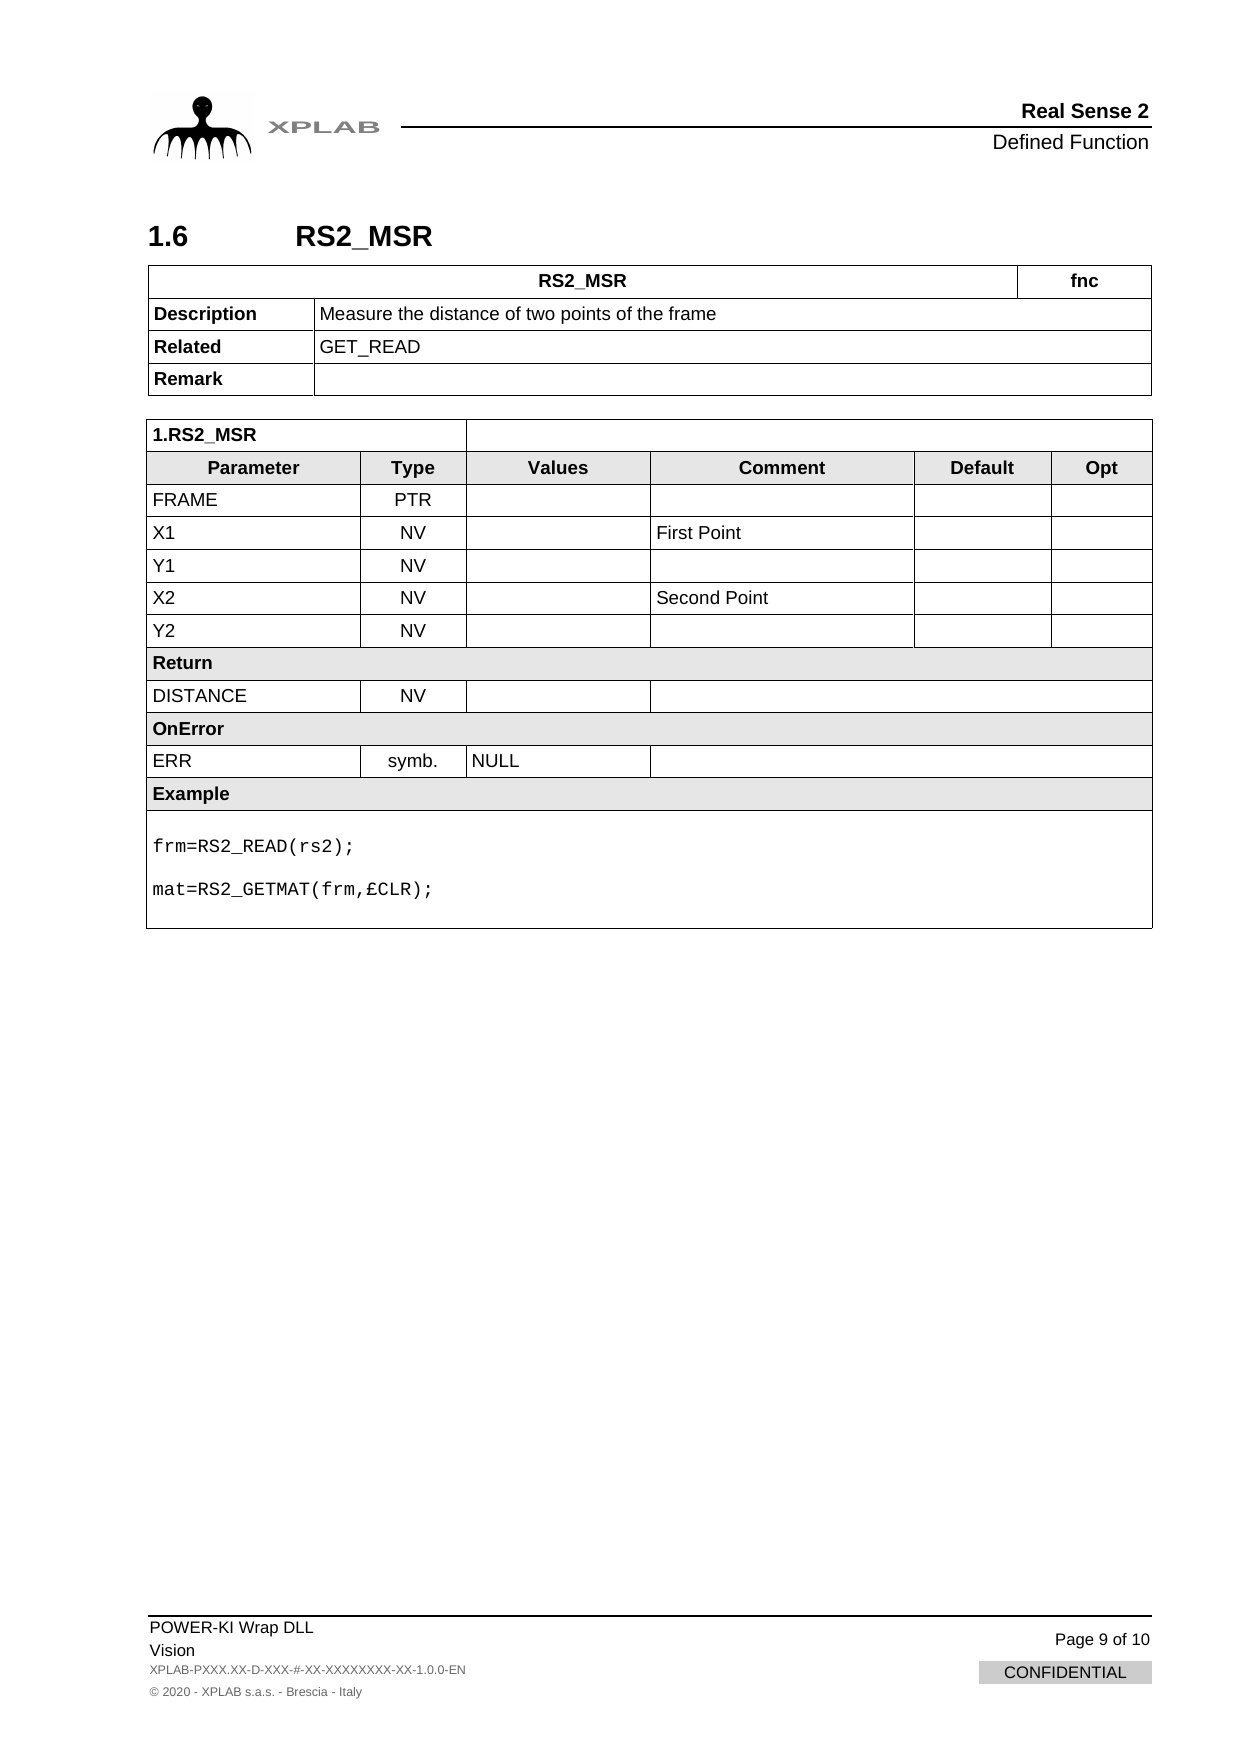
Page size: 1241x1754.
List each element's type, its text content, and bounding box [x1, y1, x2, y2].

subtitle RS2_MSR [148, 220, 1152, 252]
table_cell X1 [147, 517, 360, 549]
table_cell [915, 550, 1051, 582]
table_cell FRAME [147, 485, 360, 516]
table_cell frm=RS2_READ(rs2); mat=RS2_GETMAT(frm,£CLR); [147, 811, 1152, 928]
table_cell [467, 583, 650, 614]
table_cell Measure the distance of two points of the frame [315, 299, 1151, 330]
table_cell OnError [147, 713, 1152, 745]
table_cell Example [147, 778, 1152, 810]
table_cell Second Point [651, 583, 913, 614]
table_cell [467, 517, 650, 549]
table_cell First Point [651, 517, 913, 549]
table_cell Type [361, 452, 466, 484]
table_cell ERR [147, 746, 360, 777]
table_cell NULL [467, 746, 650, 777]
table_cell [1052, 485, 1152, 516]
table_cell DISTANCE [147, 681, 360, 712]
table_header fnc [1018, 266, 1151, 298]
table_cell [651, 485, 913, 516]
table_cell Default [915, 452, 1051, 484]
table_cell NV [361, 517, 466, 549]
table_cell Parameter [147, 452, 360, 484]
table_cell NV [361, 615, 466, 647]
table_cell [467, 681, 650, 712]
table_cell Y1 [147, 550, 360, 582]
table_header 1.RS2_MSR [147, 420, 466, 451]
table_cell PTR [361, 485, 466, 516]
table_cell [915, 615, 1051, 647]
table_cell [467, 550, 650, 582]
table_cell [1052, 517, 1152, 549]
table_header RS2_MSR [149, 266, 1017, 298]
table_header [467, 420, 1152, 451]
table_cell [651, 681, 1152, 712]
table_cell [1052, 550, 1152, 582]
table_cell [915, 485, 1051, 516]
table_cell [651, 746, 1152, 777]
table_cell Related [149, 331, 313, 363]
table_cell Y2 [147, 615, 360, 647]
table_cell Description [149, 299, 313, 330]
table_cell [651, 550, 913, 582]
table_cell NV [361, 681, 466, 712]
table_cell X2 [147, 583, 360, 614]
table_cell [1052, 583, 1152, 614]
table_cell Opt [1052, 452, 1152, 484]
picture [150, 91, 255, 163]
table_cell [1052, 615, 1152, 647]
table_cell Remark [149, 364, 313, 395]
table_cell NV [361, 583, 466, 614]
table_cell [651, 615, 913, 647]
table_cell NV [361, 550, 466, 582]
table_cell [467, 615, 650, 647]
table_cell Comment [651, 452, 913, 484]
table_cell symb. [361, 746, 466, 777]
table_cell [315, 364, 1151, 395]
table_cell [915, 517, 1051, 549]
table_cell [467, 485, 650, 516]
table_cell [915, 583, 1051, 614]
table_cell GET_READ [315, 331, 1151, 363]
table_cell Values [467, 452, 650, 484]
table_cell Return [147, 648, 1152, 680]
